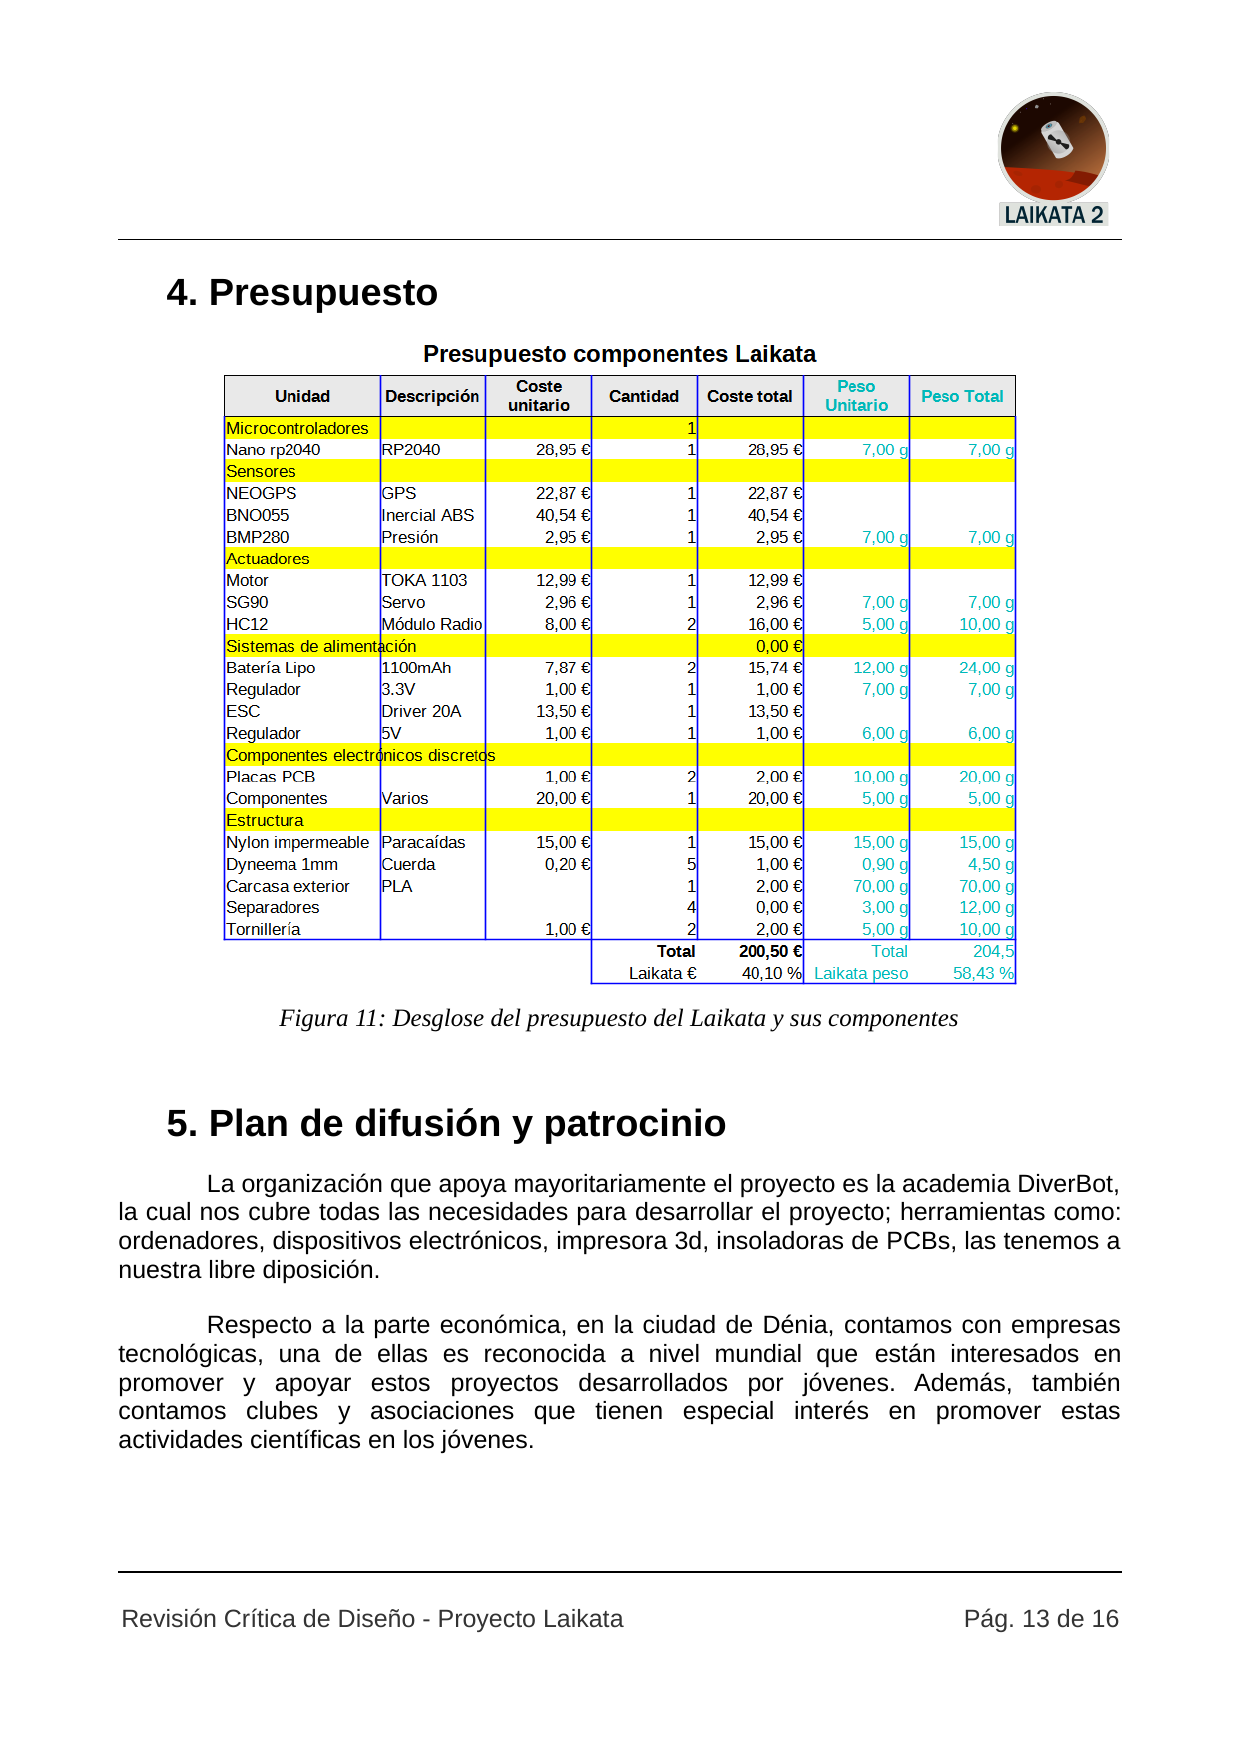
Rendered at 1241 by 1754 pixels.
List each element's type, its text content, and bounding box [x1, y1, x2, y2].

picture [196, 337, 1033, 1004]
text Respecto a la parte económica, en la ciudad de Dénia, contamos con empresas tecnológicas, una de ellas es reconocida a nivel mundial que están interesados en promover y apoyar estos proyectos desarrollados por jóvenes. Además, también contamos clubes y asociaciones que tienen especial interés en promover estas actividades científicas en los jóvenes. [118, 1310, 1122, 1454]
subtitle Presupuesto [156, 269, 1122, 313]
text Figura 11: Desglose del presupuesto del Laikata y sus componentes [196, 338, 1044, 1032]
picture [997, 92, 1110, 226]
text La organización que apoya mayoritariamente el proyecto es la academia DiverBot, la cual nos cubre todas las necesidades para desarrollar el proyecto; herramientas como: ordenadores, dispositivos electrónicos, impresora 3d, insoladoras de PCBs, las tenemos a nuestra libre diposición. [118, 1168, 1122, 1283]
subtitle Plan de difusión y patrocinio [156, 1101, 1122, 1144]
